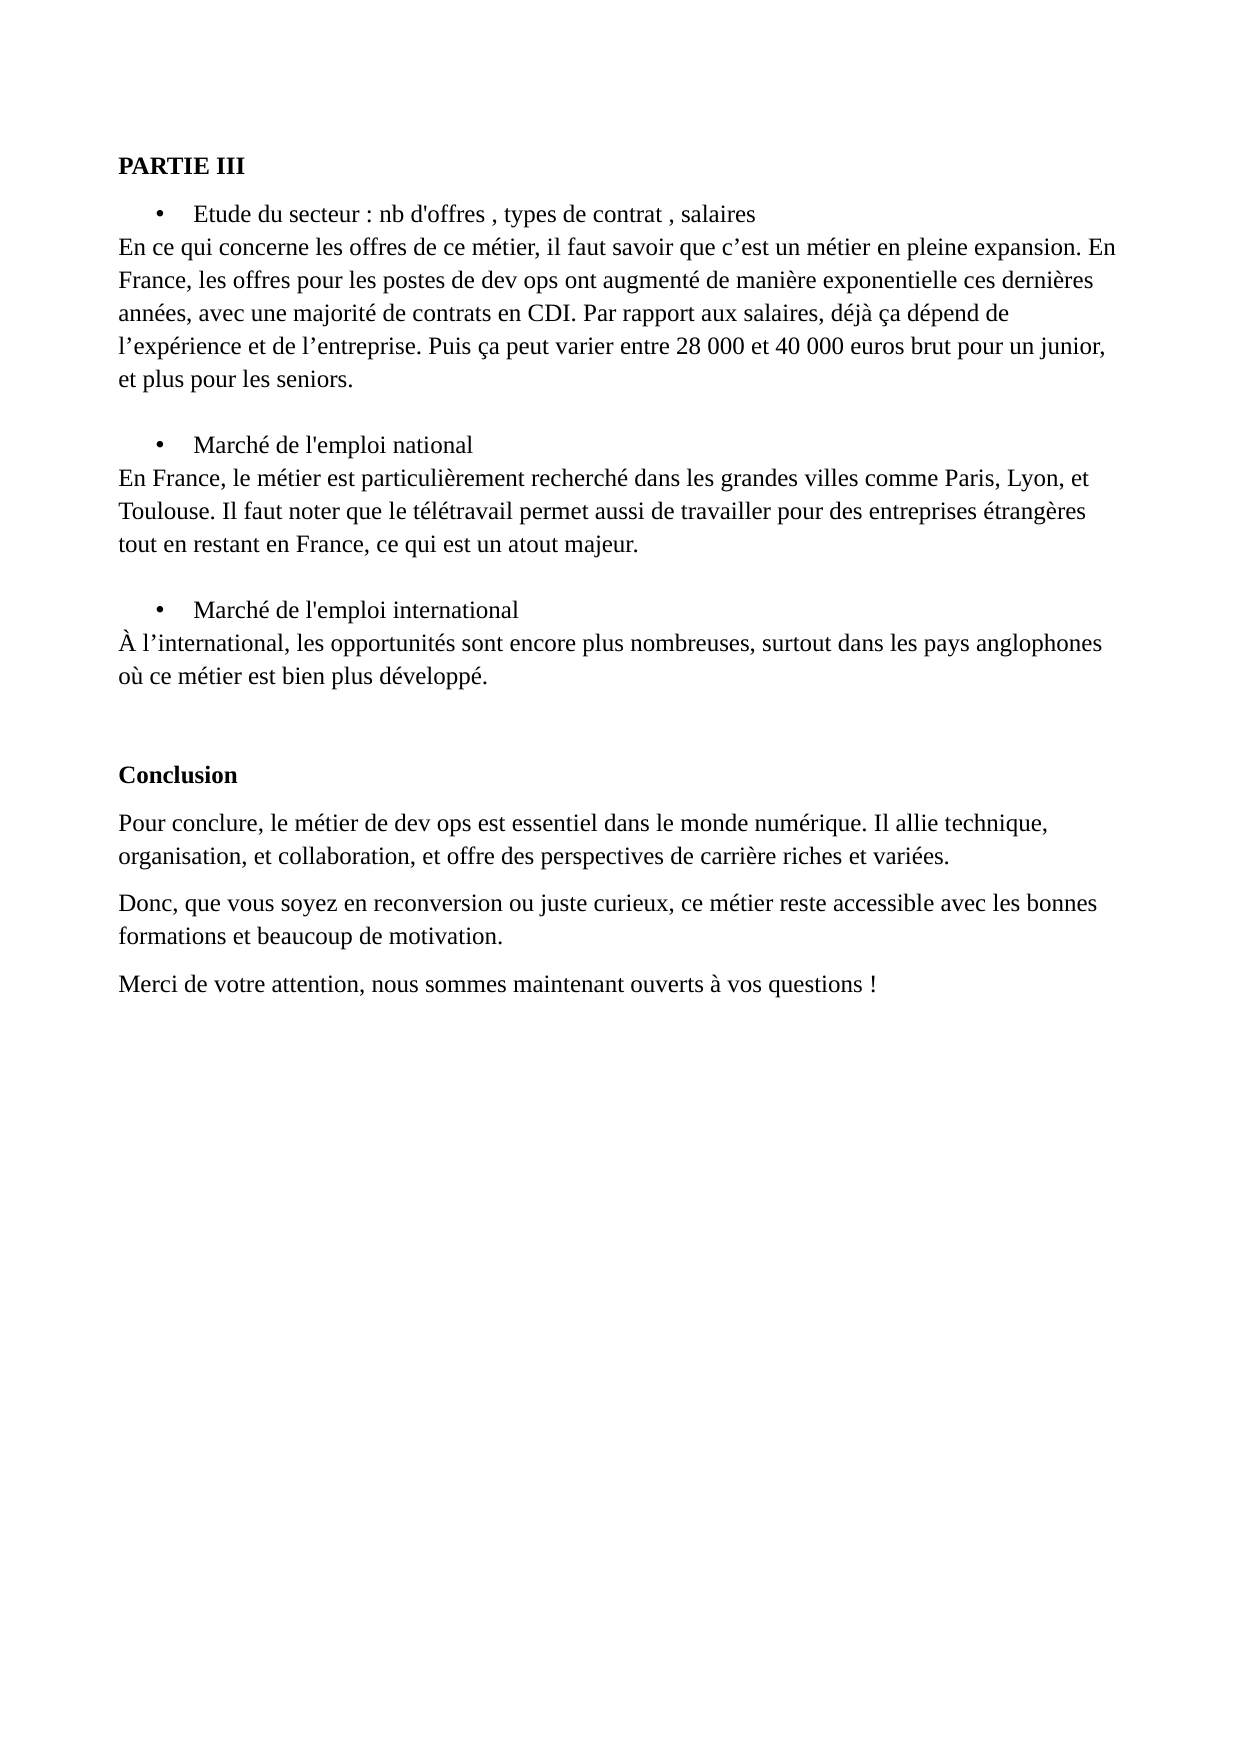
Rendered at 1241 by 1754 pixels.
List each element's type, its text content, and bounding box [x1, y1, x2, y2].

text Conclusion [118, 727, 1122, 789]
text PARTIE III [118, 151, 1122, 180]
list Etude du secteur : nb d'offres , types de contrat , salaires [156, 199, 1122, 227]
list Marché de l'emploi national [156, 430, 1122, 459]
text En ce qui concerne les offres de ce métier, il faut savoir que c’est un métier en pleine expansion. En France, les offres pour les postes de dev ops ont augmenté de manière exponentielle ces dernières années, avec une majorité de contrats en CDI. Par rapport aux salaires, déjà ça dépend de l’expérience et de l’entreprise. Puis ça peut varier entre 28 000 et 40 000 euros brut pour un junior, et plus pour les seniors. [118, 232, 1122, 393]
text Merci de votre attention, nous sommes maintenant ouverts à vos questions ! [118, 969, 1122, 998]
list Marché de l'emploi international [156, 595, 1122, 624]
text Donc, que vous soyez en reconversion ou juste curieux, ce métier reste accessible avec les bonnes formations et beaucoup de motivation. [118, 888, 1122, 950]
text À l’international, les opportunités sont encore plus nombreuses, surtout dans les pays anglophones où ce métier est bien plus développé. [118, 628, 1122, 690]
text Pour conclure, le métier de dev ops est essentiel dans le monde numérique. Il allie technique, organisation, et collaboration, et offre des perspectives de carrière riches et variées. [118, 808, 1122, 869]
text En France, le métier est particulièrement recherché dans les grandes villes comme Paris, Lyon, et Toulouse. Il faut noter que le télétravail permet aussi de travailler pour des entreprises étrangères tout en restant en France, ce qui est un atout majeur. [118, 463, 1122, 558]
